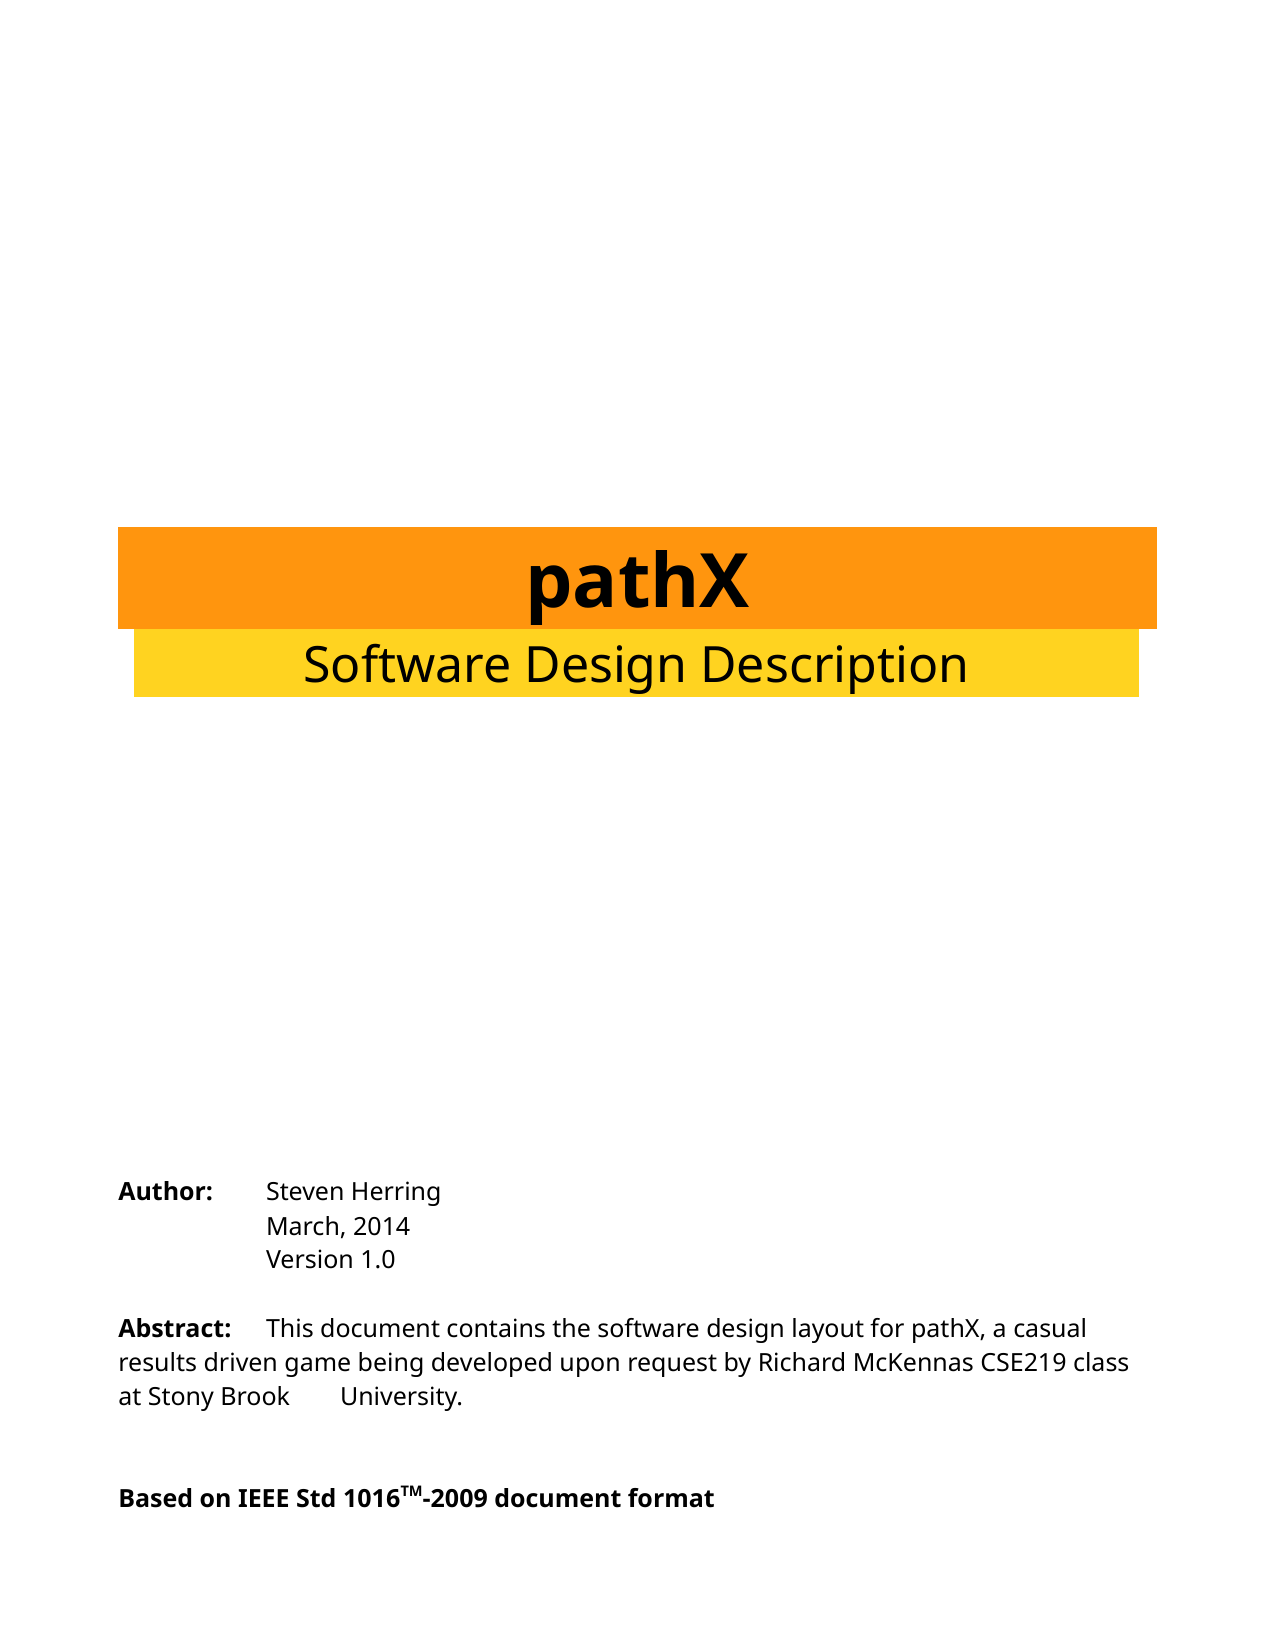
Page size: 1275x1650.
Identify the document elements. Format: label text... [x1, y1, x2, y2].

text Based on IEEE Std 1016TM-2009 document format [118, 1481, 1157, 1515]
text Software Design Description [134, 629, 1139, 697]
text Author: Steven Herring [118, 1174, 1157, 1208]
text Abstract: This document contains the software design layout for pathX, a casual results driven game being developed upon request by Richard McKennas CSE219 class at Stony Brook University. [118, 1310, 1157, 1412]
text pathX [118, 527, 1157, 629]
text March, 2014 [118, 1208, 1157, 1242]
text Version 1.0 [118, 1242, 1157, 1276]
